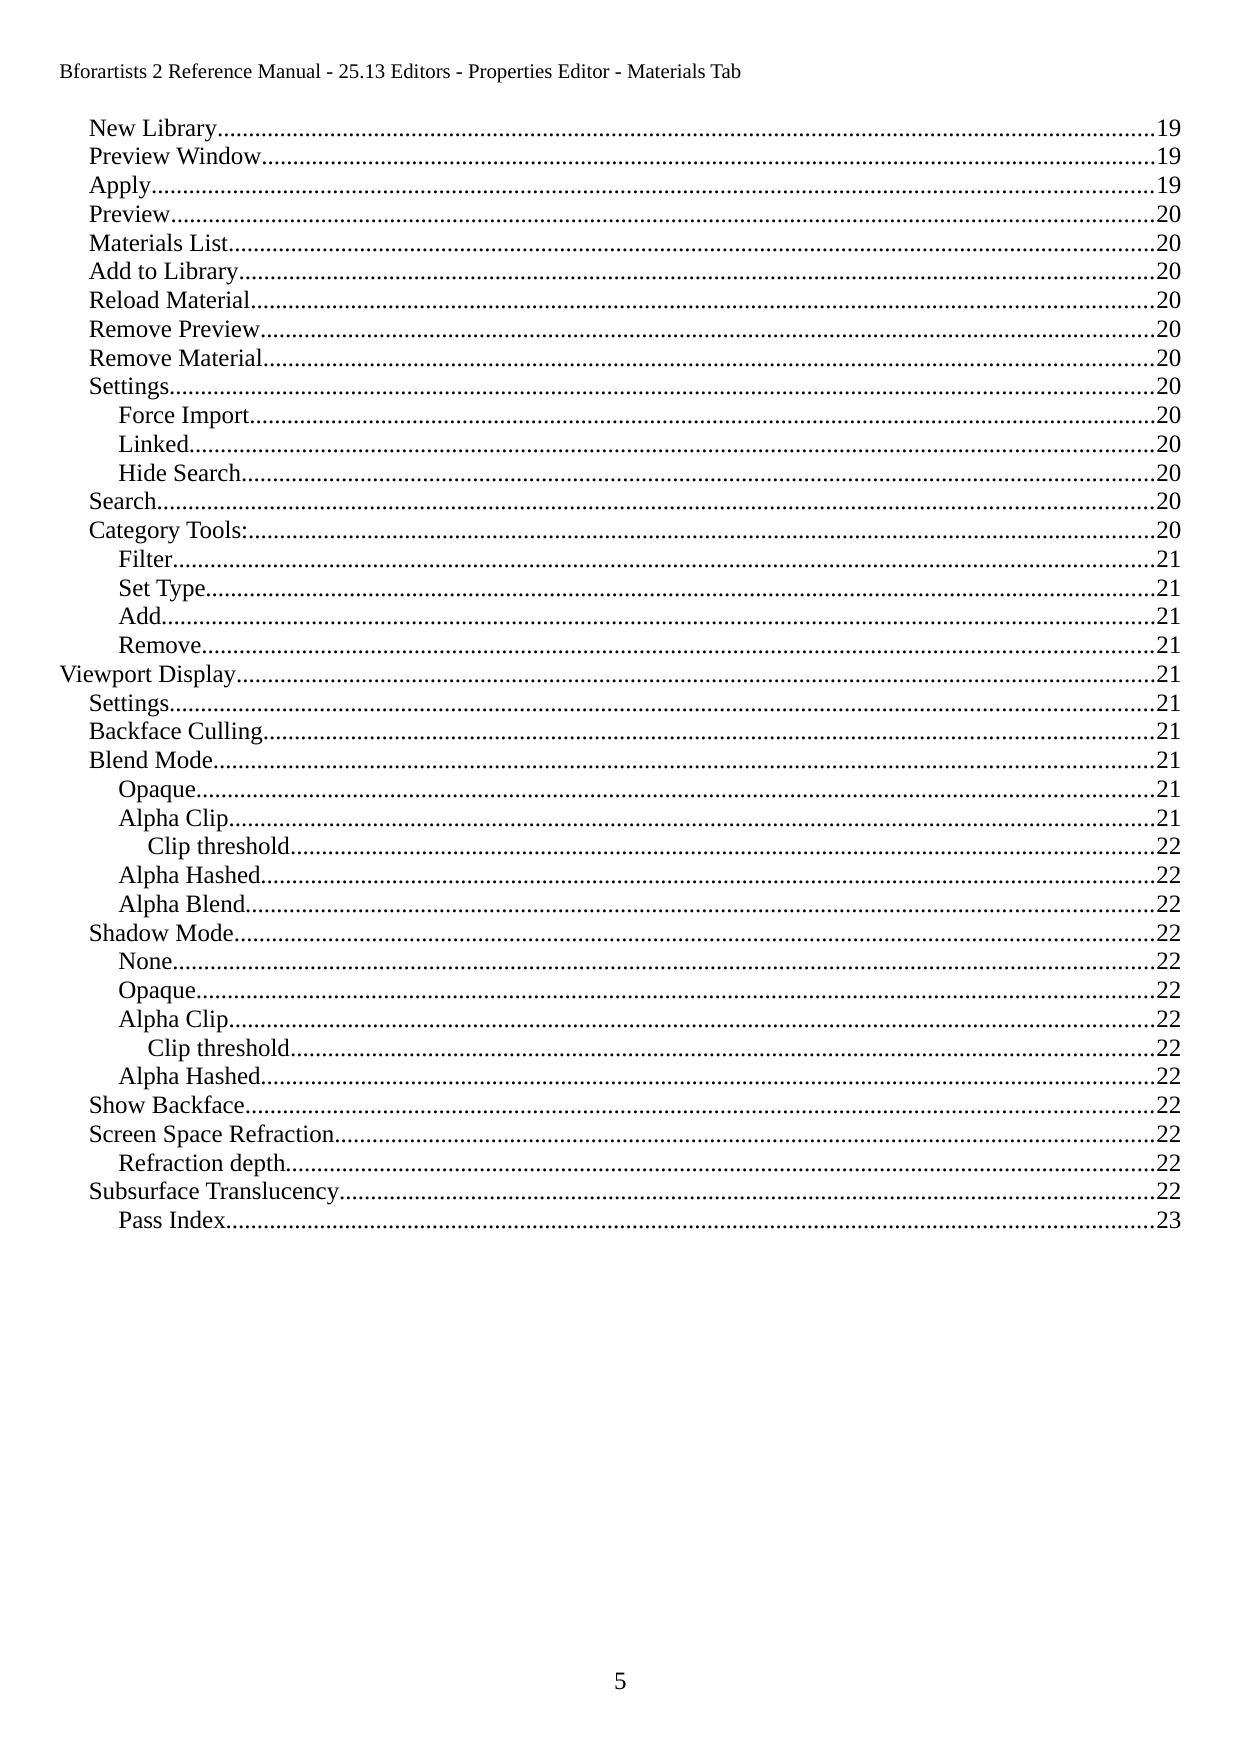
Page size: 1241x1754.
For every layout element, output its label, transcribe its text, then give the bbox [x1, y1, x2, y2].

text New Library 19 [88, 113, 1181, 141]
text Add 21 [118, 601, 1181, 630]
text Preview Window 19 [88, 141, 1181, 170]
text None 22 [118, 946, 1181, 975]
text Alpha Clip 22 [118, 1004, 1181, 1033]
text Alpha Clip 21 [118, 803, 1181, 831]
text Add to Library 20 [88, 256, 1181, 285]
text Blend Mode 21 [88, 745, 1181, 774]
text Apply 19 [88, 170, 1181, 199]
text Alpha Hashed 22 [118, 860, 1181, 889]
text Category Tools: 20 [88, 515, 1181, 544]
text Clip threshold 22 [147, 831, 1181, 860]
text Backface Culling 21 [88, 716, 1181, 745]
text Set Type 21 [118, 573, 1181, 601]
text Remove Material 20 [88, 343, 1181, 371]
text Alpha Hashed 22 [118, 1061, 1181, 1090]
text Subsurface Translucency 22 [88, 1176, 1181, 1205]
text Pass Index 23 [118, 1205, 1181, 1234]
text Show Backface 22 [88, 1090, 1181, 1119]
text Screen Space Refraction 22 [88, 1119, 1181, 1148]
text Alpha Blend 22 [118, 889, 1181, 918]
text Linked 20 [118, 429, 1181, 458]
text Opaque 21 [118, 774, 1181, 803]
text Refraction depth 22 [118, 1148, 1181, 1176]
text Remove Preview 20 [88, 314, 1181, 343]
text Filter 21 [118, 544, 1181, 573]
text Search 20 [88, 486, 1181, 515]
text Materials List 20 [88, 228, 1181, 256]
text Settings 21 [88, 688, 1181, 716]
text Preview 20 [88, 199, 1181, 228]
text Force Import 20 [118, 400, 1181, 429]
text Opaque 22 [118, 975, 1181, 1004]
text Viewport Display 21 [59, 659, 1181, 688]
text Remove 21 [118, 630, 1181, 659]
text Clip threshold 22 [147, 1033, 1181, 1061]
text Reload Material 20 [88, 285, 1181, 314]
text Settings 20 [88, 371, 1181, 400]
text Shadow Mode 22 [88, 918, 1181, 946]
text Hide Search 20 [118, 458, 1181, 486]
